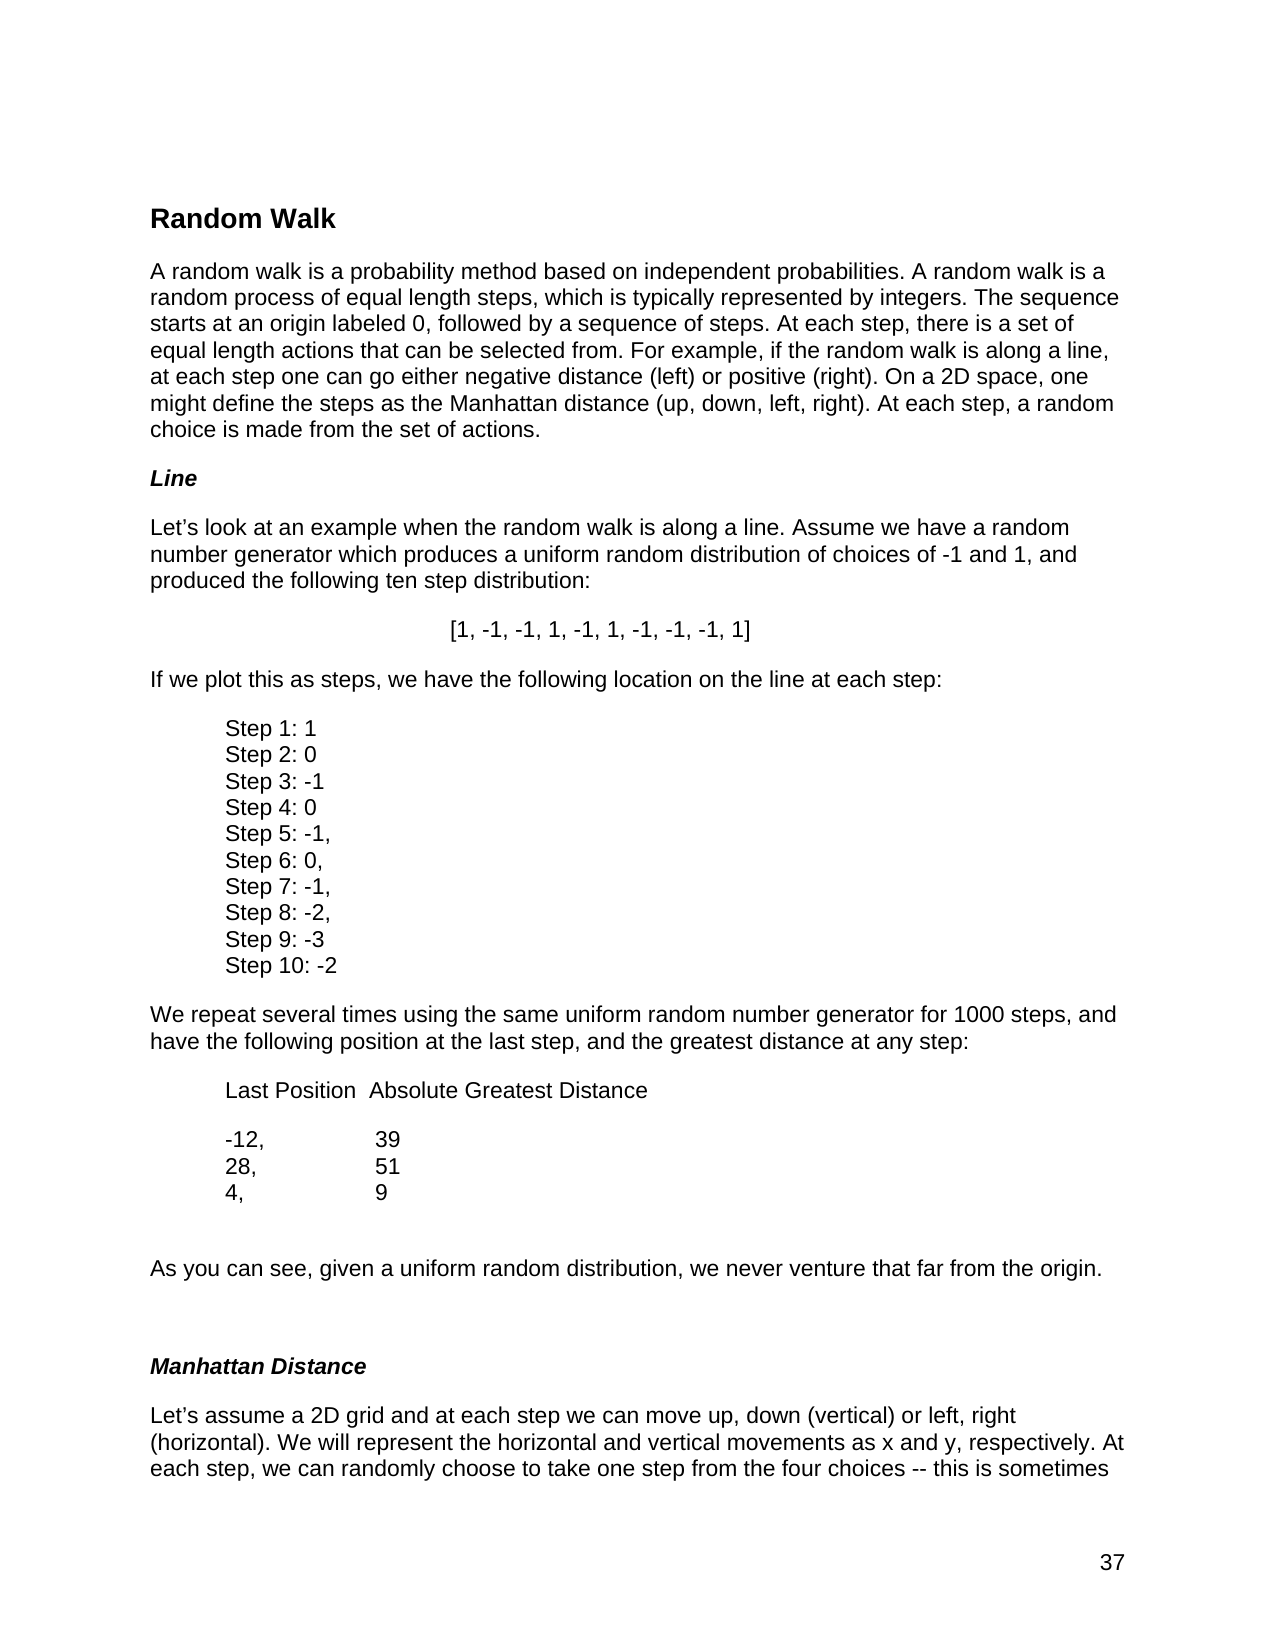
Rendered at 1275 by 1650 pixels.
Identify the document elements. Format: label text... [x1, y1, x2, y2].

text [1, -1, -1, 1, -1, 1, -1, -1, -1, 1] [375, 616, 1125, 643]
text Line [150, 465, 1125, 491]
text If we plot this as steps, we have the following location on the line at each step: [150, 666, 1125, 692]
text -12, 39 28, 51 4, 9 [150, 1126, 1125, 1232]
text Step 1: 1 Step 2: 0 Step 3: -1 Step 4: 0 Step 5: -1, Step 6: 0, Step 7: -1, Step 8: -2, Step 9: -3 Step 10: -2 [150, 715, 1125, 978]
text A random walk is a probability method based on independent probabilities. A random walk is a random process of equal length steps, which is typically represented by integers. The sequence starts at an origin labeled 0, followed by a sequence of steps. At each step, there is a set of equal length actions that can be selected from. For example, if the random walk is along a line, at each step one can go either negative distance (left) or positive (right). On a 2D space, one might define the steps as the Manhattan distance (up, down, left, right). At each step, a random choice is made from the set of actions. [150, 258, 1125, 442]
text As you can see, given a uniform random distribution, we never venture that far from the origin. [150, 1254, 1125, 1281]
text Manhattan Distance [150, 1353, 1125, 1379]
text Random Walk [150, 202, 1125, 235]
text Let’s look at an example when the random walk is along a line. Assume we have a random number generator which produces a uniform random distribution of choices of -1 and 1, and produced the following ten step distribution: [150, 514, 1125, 593]
text We repeat several times using the same uniform random number generator for 1000 steps, and have the following position at the last step, and the greatest distance at any step: [150, 1001, 1125, 1054]
text Last Position Absolute Greatest Distance [150, 1077, 1125, 1103]
text Let’s assume a 2D grid and at each step we can move up, down (vertical) or left, right (horizontal). We will represent the horizontal and vertical movements as x and y, respectively. At each step, we can randomly choose to take one step from the four choices -- this is sometimes [150, 1402, 1125, 1481]
